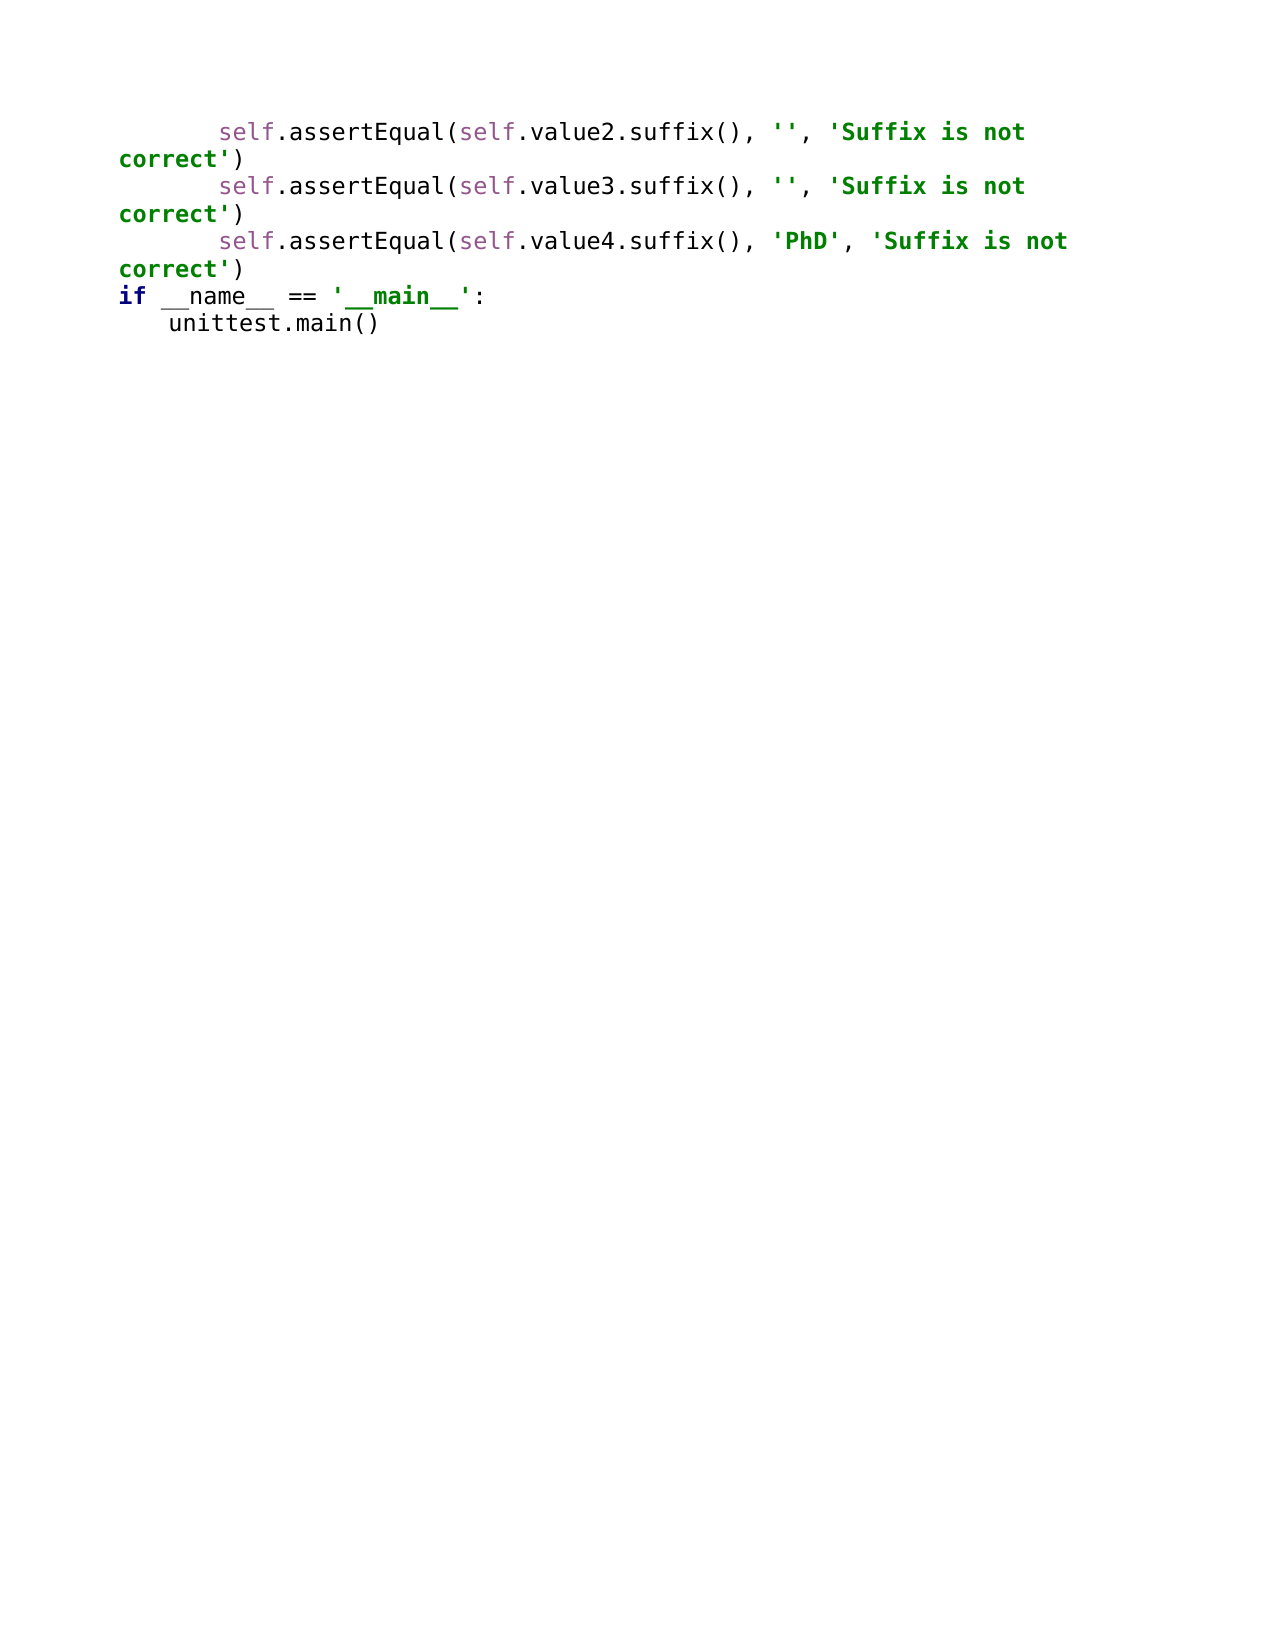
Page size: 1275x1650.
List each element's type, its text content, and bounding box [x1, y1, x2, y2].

text self.assertEqual(self.value4.suffix(), 'PhD', 'Suffix is not correct') [118, 228, 1157, 282]
text self.assertEqual(self.value2.suffix(), '', 'Suffix is not correct') [118, 118, 1157, 173]
text unittest.main() [118, 310, 1157, 337]
text if __name__ == '__main__': [118, 282, 1157, 310]
text self.assertEqual(self.value3.suffix(), '', 'Suffix is not correct') [118, 173, 1157, 228]
